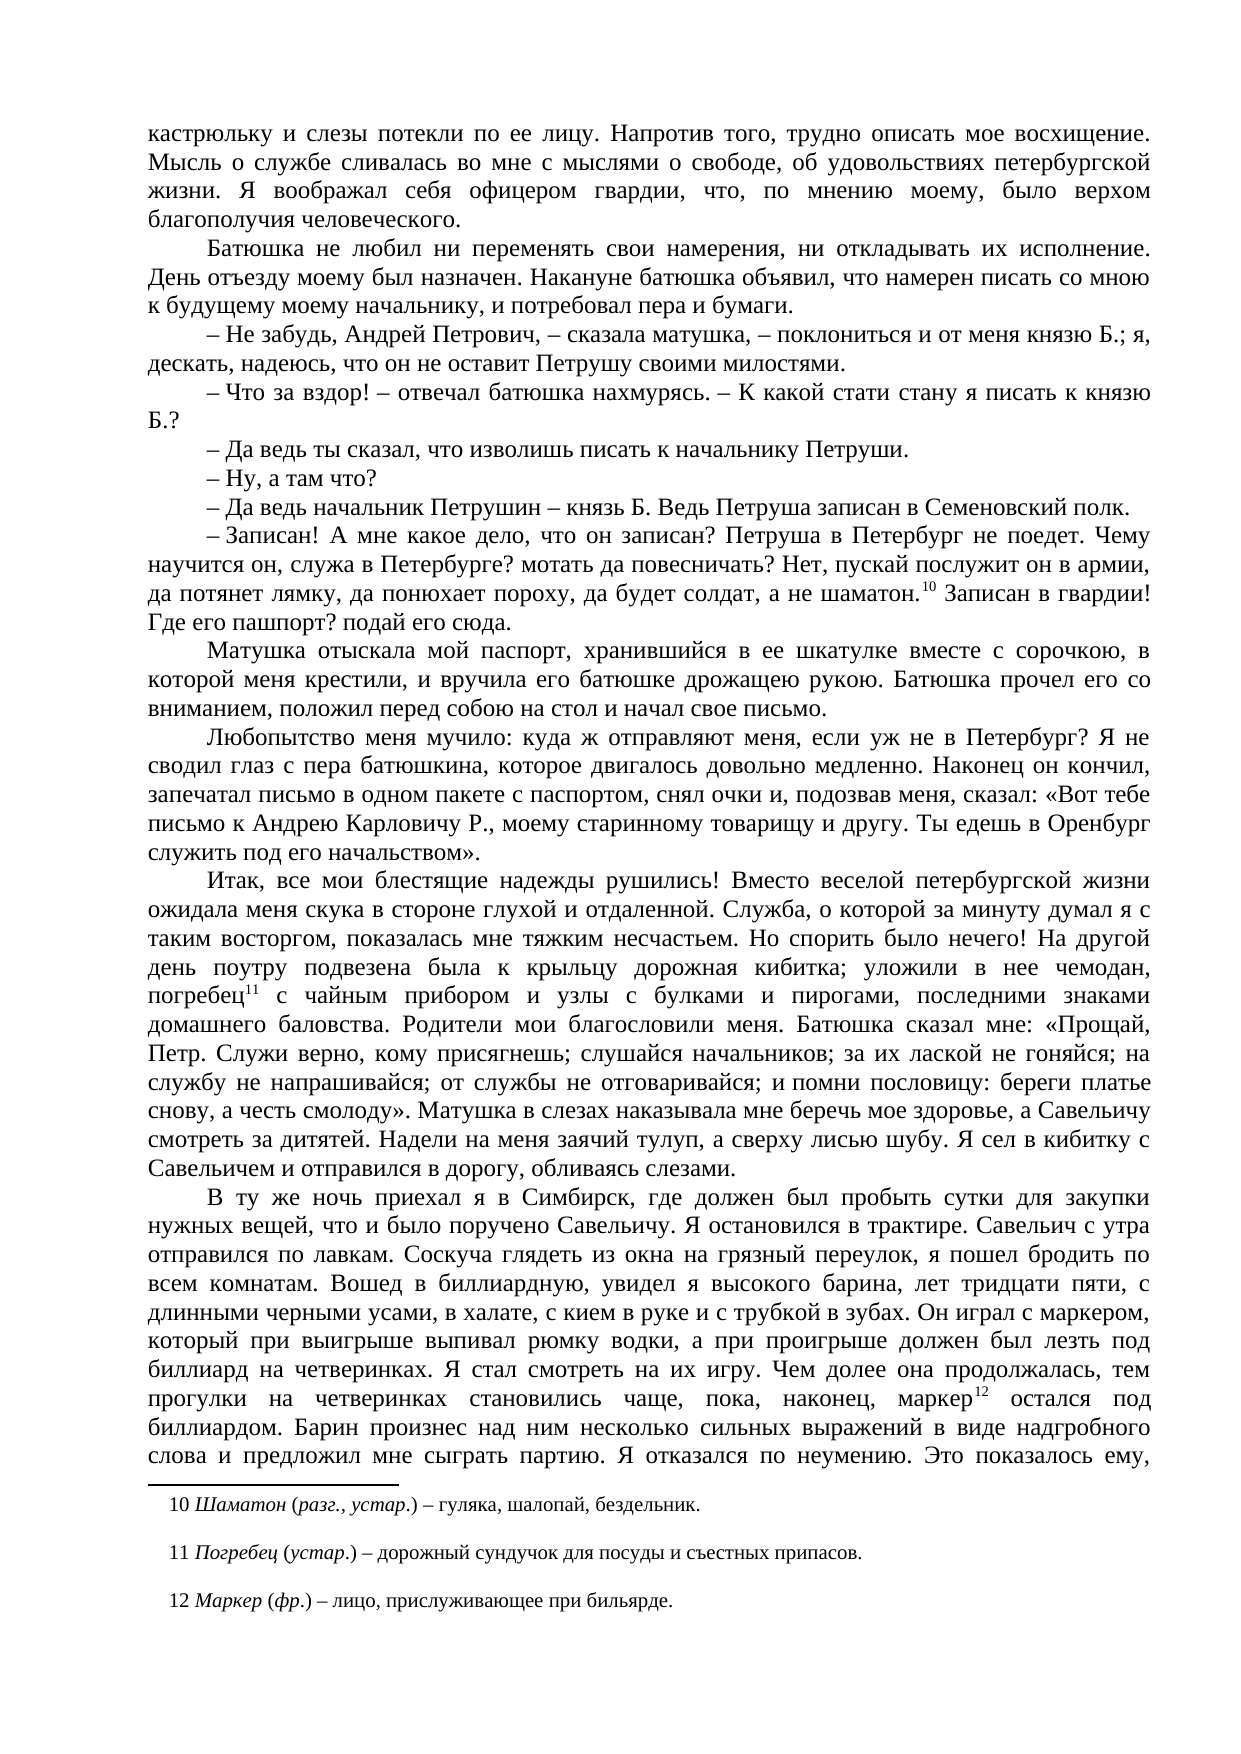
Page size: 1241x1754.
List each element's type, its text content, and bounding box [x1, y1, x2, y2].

text Итак, все мои блестящие надежды рушились! Вместо веселой петербургской жизни ожидала меня скука в стороне глухой и отдаленной. Служба, о которой за минуту думал я с таким восторгом, показалась мне тяжким несчастьем. Но спорить было нечего! На другой день поутру подвезена была к крыльцу дорожная кибитка; уложили в нее чемодан, погребец с чайным прибором и узлы с булками и пирогами, последними знаками домашнего баловства. Родители мои благословили меня. Батюшка сказал мне: «Прощай, Петр. Служи верно, кому присягнешь; слушайся начальников; за их лаской не гоняйся; на службу не напрашивайся; от службы не отговаривайся; и помни пословицу: береги платье снову, а честь смолоду». Матушка в слезах наказывала мне беречь мое здоровье, а Савельичу смотреть за дитятей. Надели на меня заячий тулуп, а сверху лисью шубу. Я сел в кибитку с Савельичем и отправился в дорогу, обливаясь слезами. [148, 866, 1152, 1182]
text Батюшка не любил ни переменять свои намерения, ни откладывать их исполнение. День отъезду моему был назначен. Накануне батюшка объявил, что намерен писать со мною к будущему моему начальнику, и потребовал пера и бумаги. [148, 233, 1152, 319]
text – Не забудь, Андрей Петрович, – сказала матушка, – поклониться и от меня князю Б.; я, дескать, надеюсь, что он не оставит Петрушу своими милостями. [148, 319, 1152, 377]
text – Ну, а там что? [148, 463, 1152, 492]
text – Да ведь начальник Петрушин – князь Б. Ведь Петруша записан в Семеновский полк. [148, 492, 1152, 521]
text Матушка отыскала мой паспорт, хранившийся в ее шкатулке вместе с сорочкою, в которой меня крестили, и вручила его батюшке дрожащею рукою. Батюшка прочел его со вниманием, положил перед собою на стол и начал свое письмо. [148, 636, 1152, 722]
text – Что за вздор! – отвечал батюшка нахмурясь. – К какой стати стану я писать к князю Б.? [148, 377, 1152, 434]
text – Да ведь ты сказал, что изволишь писать к начальнику Петруши. [148, 434, 1152, 463]
text Маркер (фр.) – лицо, прислуживающее при бильярде. [148, 1588, 1152, 1612]
text В ту же ночь приехал я в Симбирск, где должен был пробыть сутки для закупки нужных вещей, что и было поручено Савельичу. Я остановился в трактире. Савельич с утра отправился по лавкам. Соскуча глядеть из окна на грязный переулок, я пошел бродить по всем комнатам. Вошед в биллиардную, увидел я высокого барина, лет тридцати пяти, с длинными черными усами, в халате, с кием в руке и с трубкой в зубах. Он играл с маркером, который при выигрыше выпивал рюмку водки, а при проигрыше должен был лезть под биллиард на четверинках. Я стал смотреть на их игру. Чем долее она продолжалась, тем прогулки на четверинках становились чаще, пока, наконец, маркер остался под биллиардом. Барин произнес над ним несколько сильных выражений в виде надгробного слова и предложил мне сыграть партию. Я отказался по неумению. Это показалось ему, [148, 1182, 1152, 1469]
text Шаматон (разг., устар.) – гуляка, шалопай, бездельник. [148, 1491, 1152, 1516]
text Любопытство меня мучило: куда ж отправляют меня, если уж не в Петербург? Я не сводил глаз с пера батюшкина, которое двигалось довольно медленно. Наконец он кончил, запечатал письмо в одном пакете с паспортом, снял очки и, подозвав меня, сказал: «Вот тебе письмо к Андрею Карловичу Р., моему старинному товарищу и другу. Ты едешь в Оренбург служить под его начальством». [148, 722, 1152, 866]
text кастрюльку и слезы потекли по ее лицу. Напротив того, трудно описать мое восхищение. Мысль о службе сливалась во мне с мыслями о свободе, об удовольствиях петербургской жизни. Я воображал себя офицером гвардии, что, по мнению моему, было верхом благополучия человеческого. [148, 118, 1152, 233]
text – Записан! А мне какое дело, что он записан? Петруша в Петербург не поедет. Чему научится он, служа в Петербурге? мотать да повесничать? Нет, пускай послужит он в армии, да потянет лямку, да понюхает пороху, да будет солдат, а не шаматон. Записан в гвардии! Где его пашпорт? подай его сюда. [148, 521, 1152, 636]
text Погребец (устар.) – дорожный сундучок для посуды и съестных припасов. [148, 1539, 1152, 1564]
